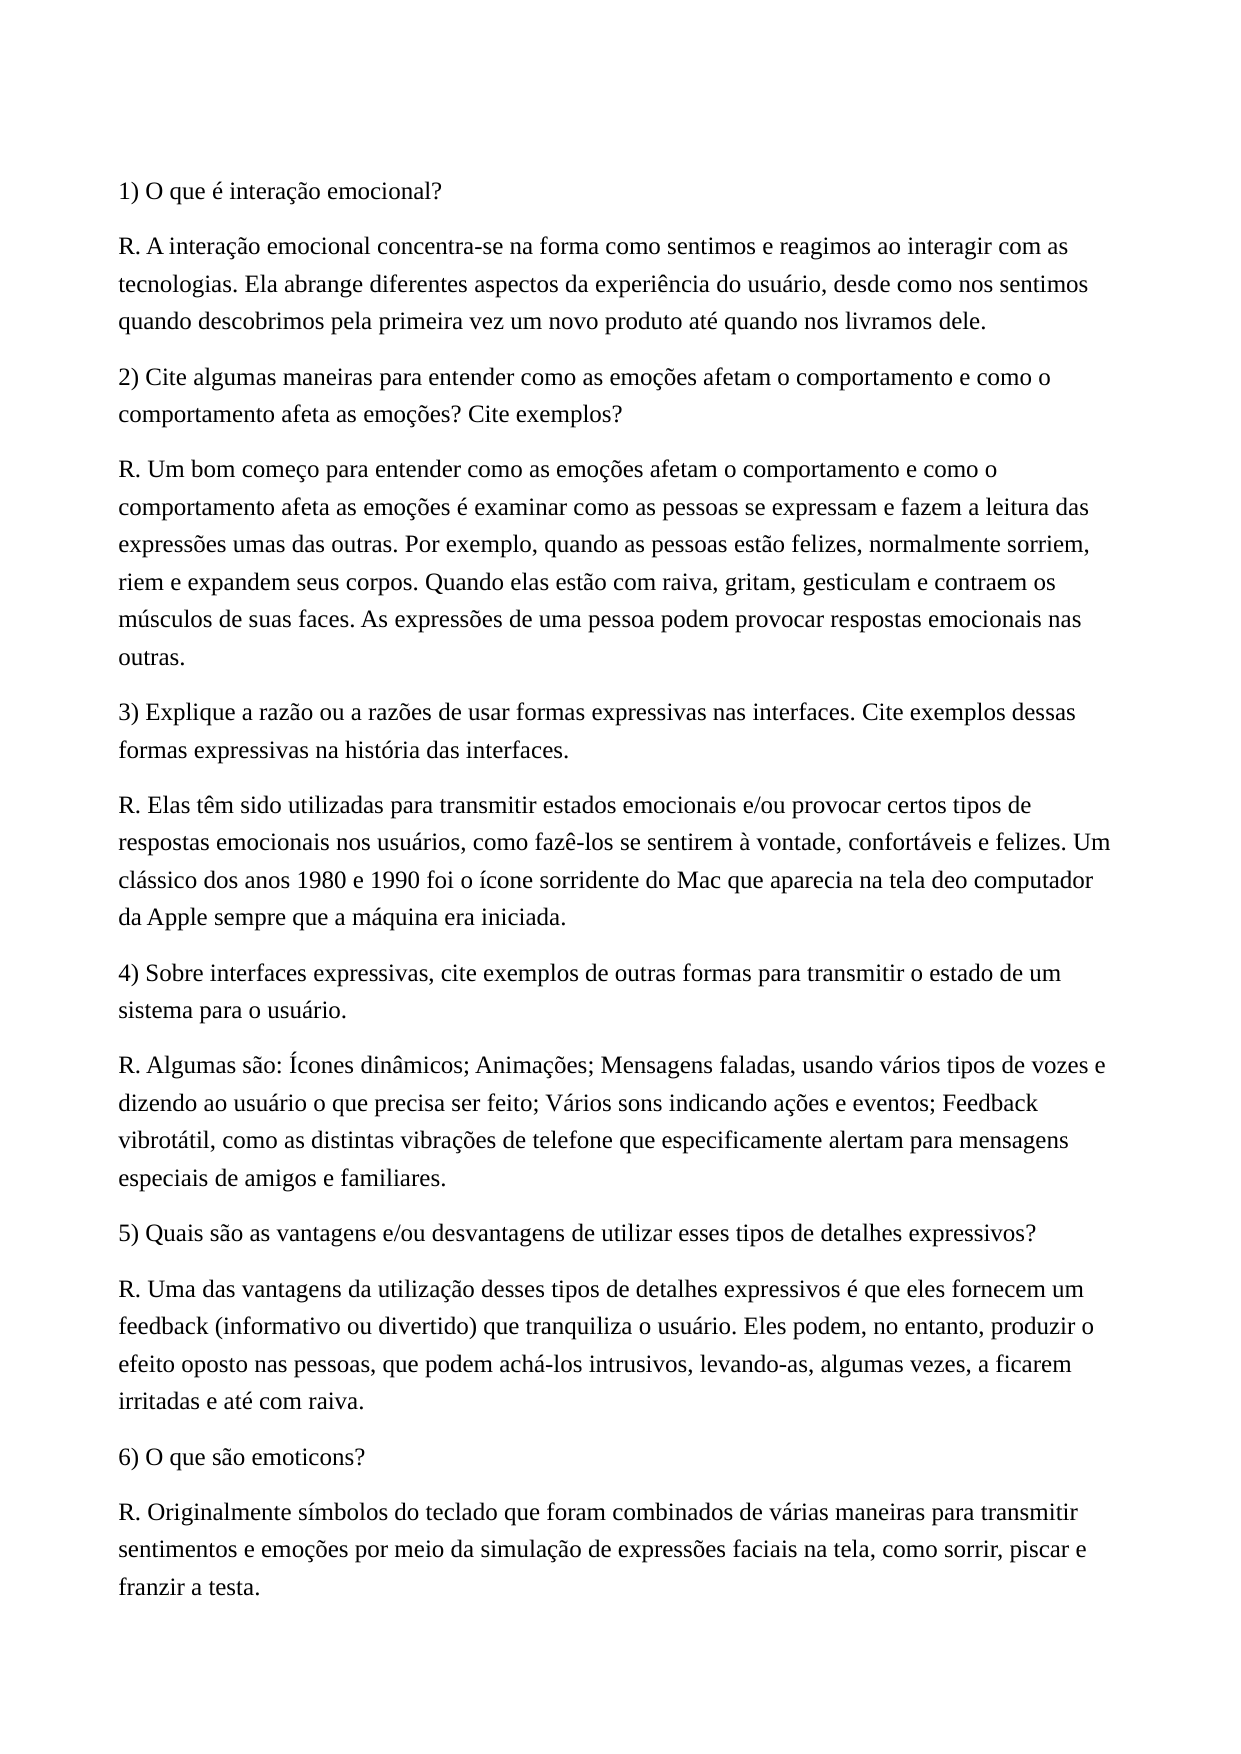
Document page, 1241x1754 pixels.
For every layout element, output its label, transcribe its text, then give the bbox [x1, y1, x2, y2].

text R. A interação emocional concentra-se na forma como sentimos e reagimos ao interagir com as tecnologias. Ela abrange diferentes aspectos da experiência do usuário, desde como nos sentimos quando descobrimos pela primeira vez um novo produto até quando nos livramos dele. [118, 222, 1122, 335]
text R. Algumas são: Ícones dinâmicos; Animações; Mensagens faladas, usando vários tipos de vozes e dizendo ao usuário o que precisa ser feito; Vários sons indicando ações e eventos; Feedback vibrotátil, como as distintas vibrações de telefone que especificamente alertam para mensagens especiais de amigos e familiares. [118, 1042, 1122, 1192]
text R. Uma das vantagens da utilização desses tipos de detalhes expressivos é que eles fornecem um feedback (informativo ou divertido) que tranquiliza o usuário. Eles podem, no entanto, produzir o efeito oposto nas pessoas, que podem achá-los intrusivos, levando-as, algumas vezes, a ficarem irritadas e até com raiva. [118, 1265, 1122, 1415]
text 2) Cite algumas maneiras para entender como as emoções afetam o comportamento e como o comportamento afeta as emoções? Cite exemplos? [118, 353, 1122, 428]
text 6) O que são emoticons? [118, 1433, 1122, 1470]
text 4) Sobre interfaces expressivas, cite exemplos de outras formas para transmitir o estado de um sistema para o usuário. [118, 949, 1122, 1024]
text R. Elas têm sido utilizadas para transmitir estados emocionais e/ou provocar certos tipos de respostas emocionais nos usuários, como fazê-los se sentirem à vontade, confortáveis e felizes. Um clássico dos anos 1980 e 1990 foi o ícone sorridente do Mac que aparecia na tela deo computador da Apple sempre que a máquina era iniciada. [118, 781, 1122, 931]
text R. Originalmente símbolos do teclado que foram combinados de várias maneiras para transmitir sentimentos e emoções por meio da simulação de expressões faciais na tela, como sorrir, piscar e franzir a testa. [118, 1488, 1122, 1601]
text 5) Quais são as vantagens e/ou desvantagens de utilizar esses tipos de detalhes expressivos? [118, 1210, 1122, 1247]
text 1) O que é interação emocional? [118, 167, 1122, 205]
text R. Um bom começo para entender como as emoções afetam o comportamento e como o comportamento afeta as emoções é examinar como as pessoas se expressam e fazem a leitura das expressões umas das outras. Por exemplo, quando as pessoas estão felizes, normalmente sorriem, riem e expandem seus corpos. Quando elas estão com raiva, gritam, gesticulam e contraem os músculos de suas faces. As expressões de uma pessoa podem provocar respostas emocionais nas outras. [118, 446, 1122, 671]
text 3) Explique a razão ou a razões de usar formas expressivas nas interfaces. Cite exemplos dessas formas expressivas na história das interfaces. [118, 688, 1122, 763]
